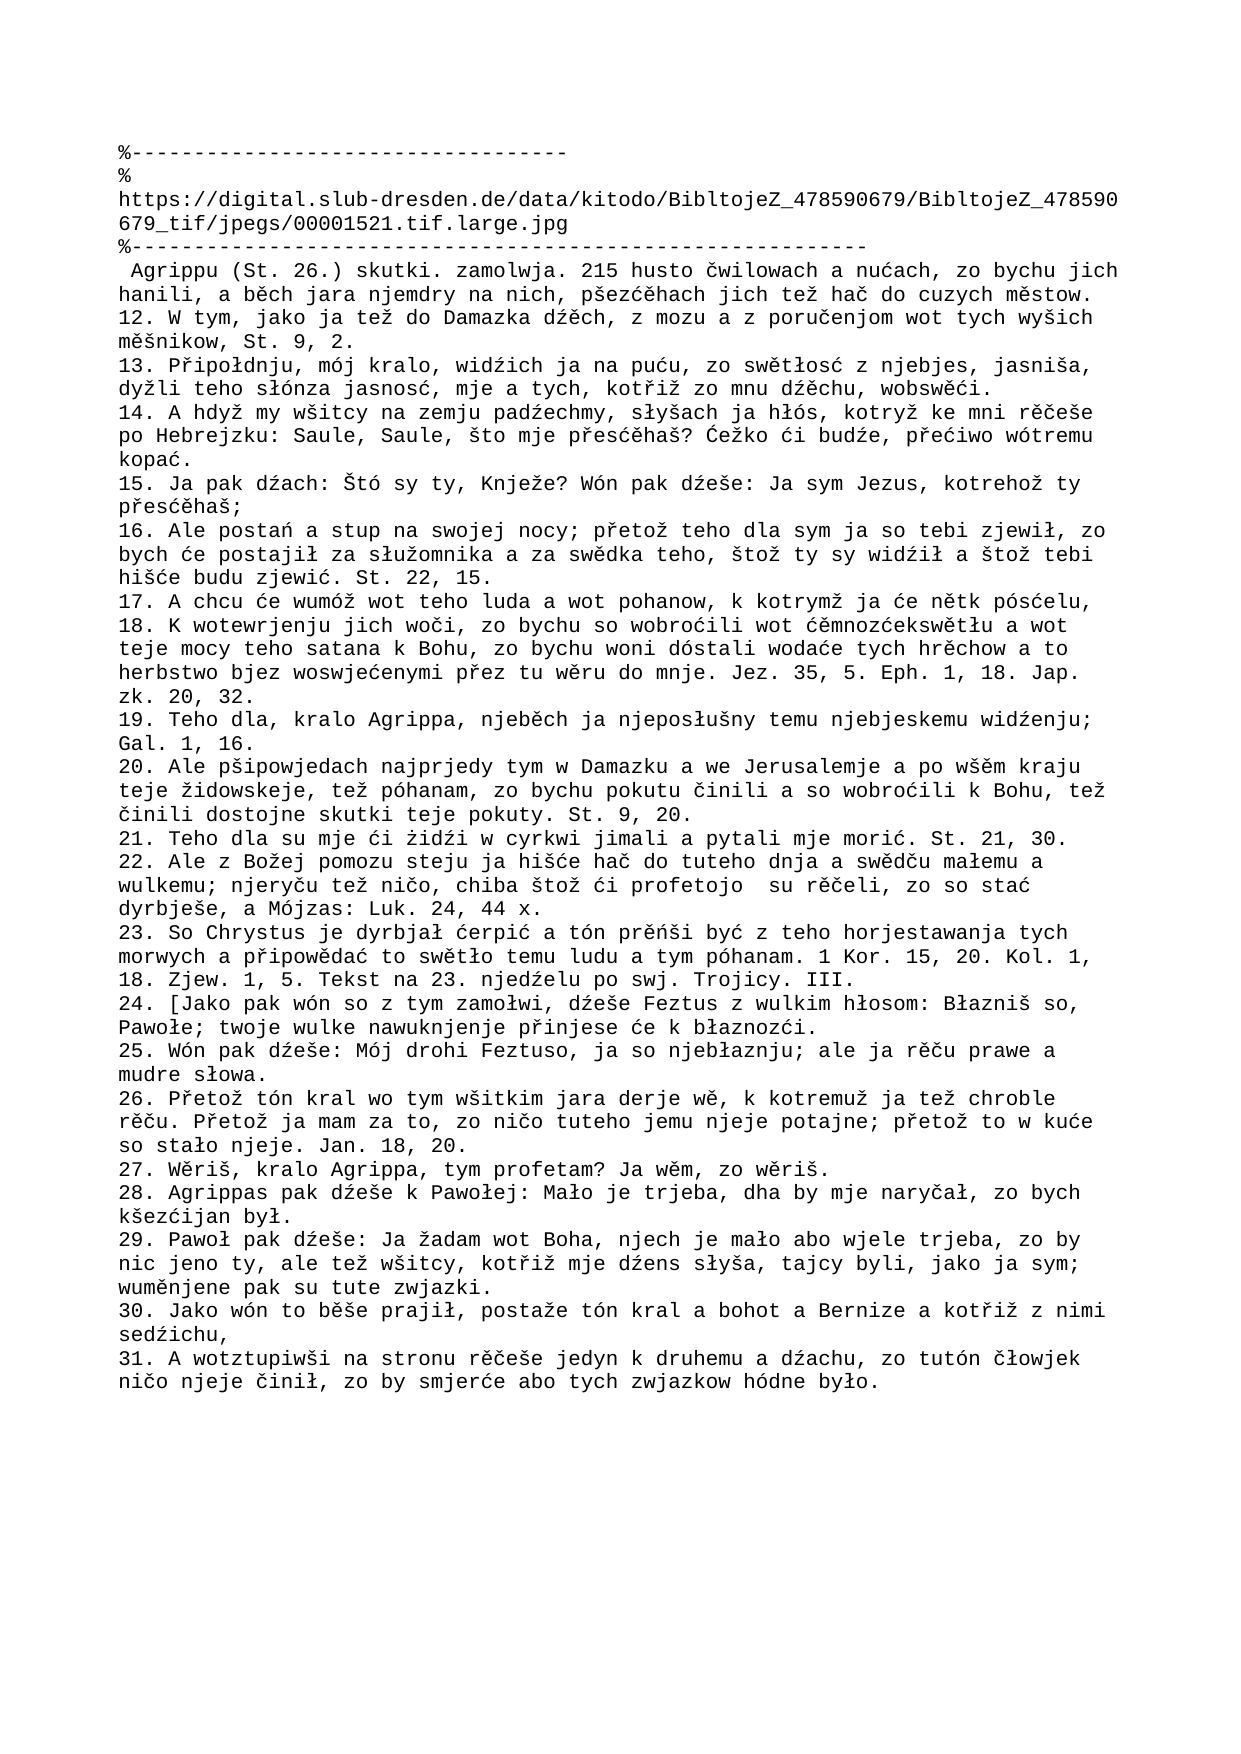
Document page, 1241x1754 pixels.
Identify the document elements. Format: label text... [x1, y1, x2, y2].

text 12. W tym, jako ja tež do Damazka dźěch, z mozu a z poručenjom wot tych wyšich měšnikow, St. 9, 2. [118, 307, 1122, 354]
text 29. Pawoł pak dźeše: Ja žadam wot Boha, njech je mało abo wjele trjeba, zo by nic jeno ty, ale tež wšitcy, kotřiž mje dźens słyša, tajcy byli, jako ja sym; wuměnjene pak su tute zwjazki. [118, 1229, 1122, 1300]
text 28. Agrippas pak dźeše k Pawołej: Mało je trjeba, dha by mje naryčał, zo bych kšezćijan był. [118, 1182, 1122, 1229]
text Agrippu (St. 26.) skutki. zamolwja. 215 husto čwilowach a nućach, zo bychu jich hanili, a běch jara njemdry na nich, pšezćěhach jich tež hač do cuzych městow. [118, 260, 1122, 307]
text 15. Ja pak dźach: Štó sy ty, Knježe? Wón pak dźeše: Ja sym Jezus, kotrehož ty přesćěhaš; [118, 473, 1122, 520]
text 14. A hdyž my wšitcy na zemju padźechmy, słyšach ja hłós, kotryž ke mni rěčeše po Hebrejzku: Saule, Saule, što mje přesćěhaš? Ćežko ći budźe, přećiwo wótremu kopać. [118, 402, 1122, 473]
text 26. Přetož tón kral wo tym wšitkim jara derje wě, k kotremuž ja tež chroble rěču. Přetož ja mam za to, zo ničo tuteho jemu njeje potajne; přetož to w kuće so stało njeje. Jan. 18, 20. [118, 1088, 1122, 1158]
text %----------------------------------------------------------- [118, 236, 1122, 260]
text 31. A wotztupiwši na stronu rěčeše jedyn k druhemu a dźachu, zo tutón čłowjek ničo njeje činił, zo by smjerće abo tych zwjazkow hódne było. [118, 1348, 1122, 1395]
text % https://digital.slub-dresden.de/data/kitodo/BibltojeZ_478590679/BibltojeZ_478590679_tif/jpegs/00001521.tif.large.jpg [118, 165, 1122, 236]
text 23. So Chrystus je dyrbjał ćerpić a tón prěńši być z teho horjestawanja tych morwych a připowědać to swětło temu ludu a tym póhanam. 1 Kor. 15, 20. Kol. 1, 18. Zjew. 1, 5. Tekst na 23. njedźelu po swj. Trojicy. III. [118, 922, 1122, 993]
text 17. A chcu će wumóž wot teho luda a wot pohanow, k kotrymž ja će nětk pósćelu, [118, 591, 1122, 615]
text 30. Jako wón to běše prajił, postaže tón kral a bohot a Bernize a kotřiž z nimi sedźichu, [118, 1300, 1122, 1348]
text 22. Ale z Božej pomozu steju ja hišće hač do tuteho dnja a swědču małemu a wulkemu; njeryču tež ničo, chiba štož ći profetojo su rěčeli, zo so stać dyrbješe, a Mójzas: Luk. 24, 44 x. [118, 851, 1122, 922]
text %----------------------------------- [118, 142, 1122, 165]
text 13. Připołdnju, mój kralo, widźich ja na puću, zo swětłosć z njebjes, jasniša, dyžli teho słónza jasnosć, mje a tych, kotřiž zo mnu dźěchu, wobswěći. [118, 354, 1122, 402]
text 27. Wěriš, kralo Agrippa, tym profetam? Ja wěm, zo wěriš. [118, 1158, 1122, 1182]
text 21. Teho dla su mje ći żidźi w cyrkwi jimali a pytali mje morić. St. 21, 30. [118, 827, 1122, 851]
text 16. Ale postań a stup na swojej nocy; přetož teho dla sym ja so tebi zjewił, zo bych će postajił za słužomnika a za swědka teho, štož ty sy widźił a štož tebi hišće budu zjewić. St. 22, 15. [118, 520, 1122, 591]
text 19. Teho dla, kralo Agrippa, njeběch ja njeposłušny temu njebjeskemu widźenju; Gal. 1, 16. [118, 709, 1122, 757]
text 20. Ale pšipowjedach najprjedy tym w Damazku a we Jerusalemje a po wšěm kraju teje židowskeje, tež póhanam, zo bychu pokutu činili a so wobroćili k Bohu, tež činili dostojne skutki teje pokuty. St. 9, 20. [118, 757, 1122, 827]
text 25. Wón pak dźeše: Mój drohi Feztuso, ja so njebłaznju; ale ja rěču prawe a mudre słowa. [118, 1040, 1122, 1088]
text 18. K wotewrjenju jich woči, zo bychu so wobroćili wot ćěmnozćekswětłu a wot teje mocy teho satana k Bohu, zo bychu woni dóstali wodaće tych hrěchow a to herbstwo bjez woswjećenymi přez tu wěru do mnje. Jez. 35, 5. Eph. 1, 18. Jap. zk. 20, 32. [118, 615, 1122, 709]
text 24. [Jako pak wón so z tym zamołwi, dźeše Feztus z wulkim hłosom: Błazniš so, Pawołe; twoje wulke nawuknjenje přinjese će k błaznozći. [118, 993, 1122, 1040]
